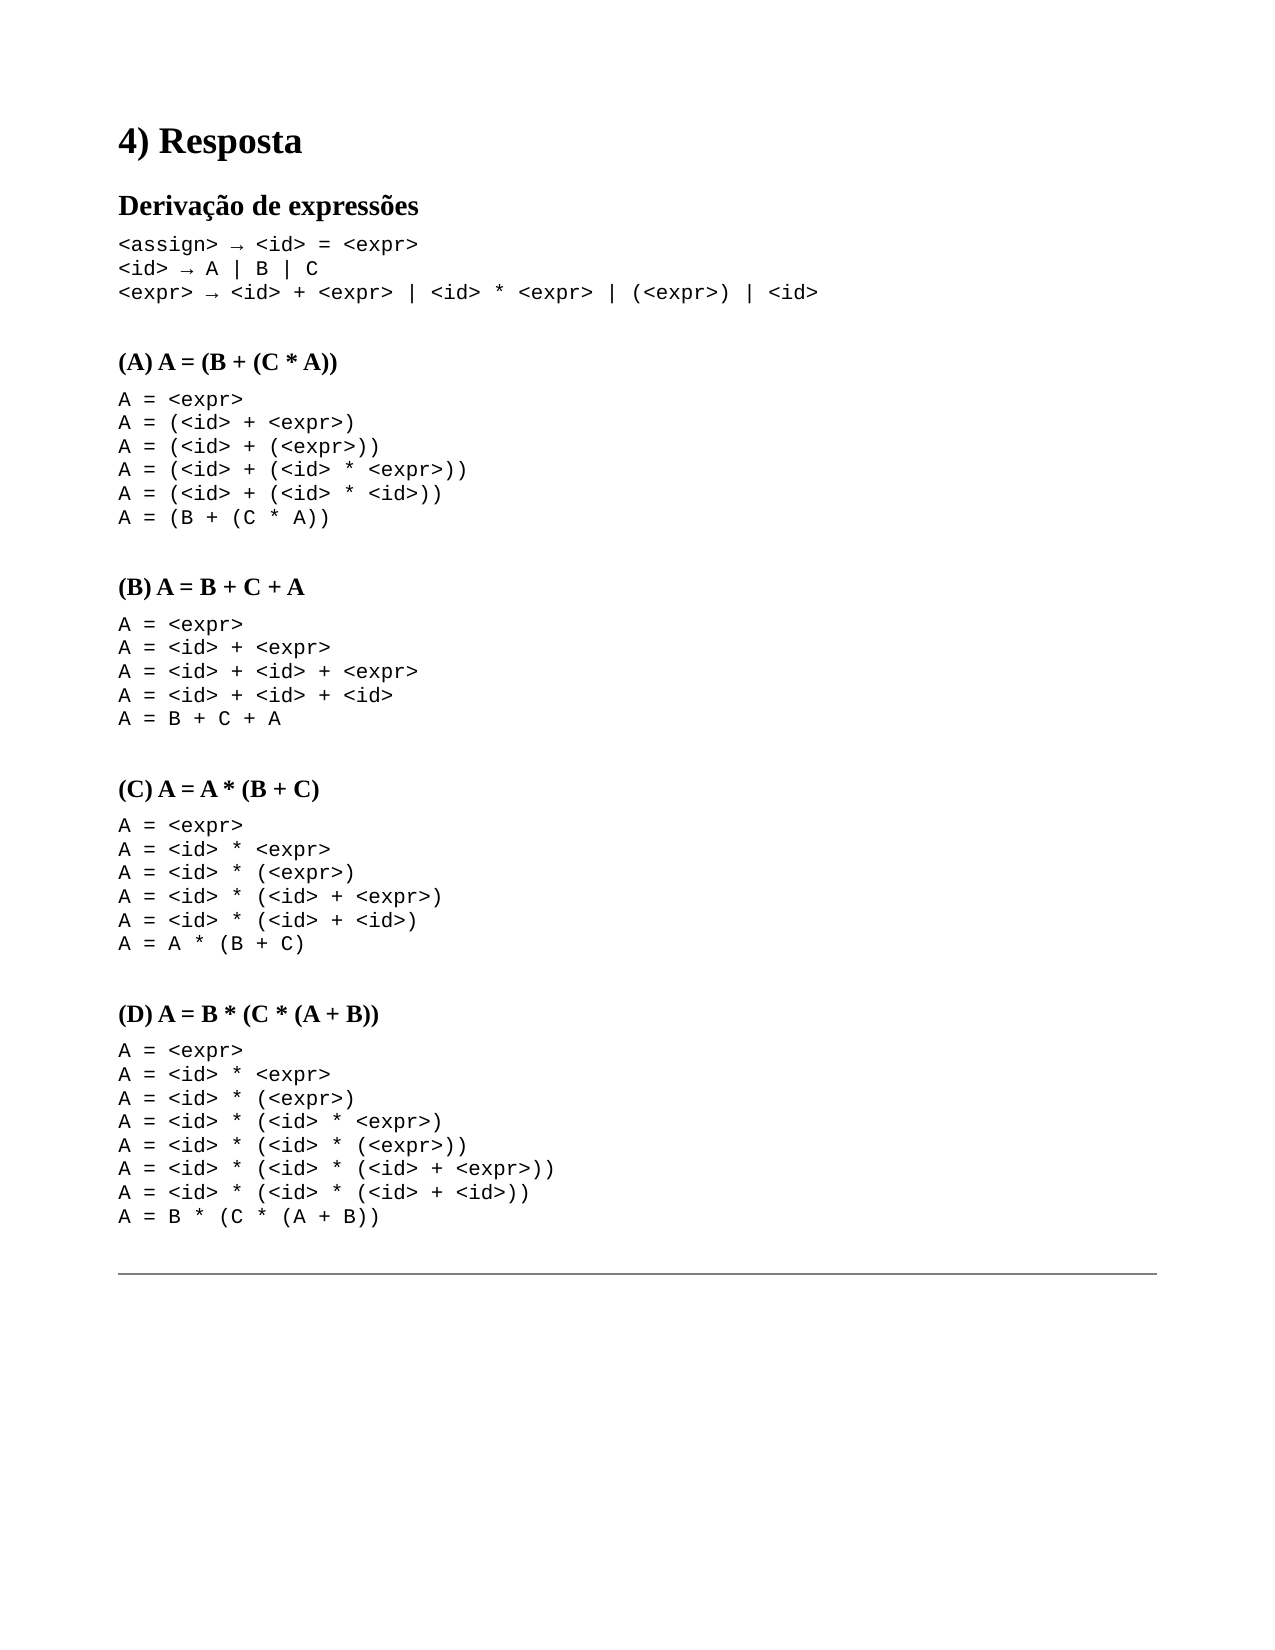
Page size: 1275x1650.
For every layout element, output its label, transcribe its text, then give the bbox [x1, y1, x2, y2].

subtitle 4) Resposta [118, 118, 1157, 161]
text A = <id> + <expr> [118, 637, 1157, 661]
text A = (B + (C * A)) [118, 507, 1157, 530]
text A = <expr> [118, 614, 1157, 637]
text A = (<id> + <expr>) [118, 412, 1157, 436]
text <assign> → <id> = <expr> [118, 234, 1157, 258]
text A = (<id> + (<id> * <expr>)) [118, 459, 1157, 483]
subtitle (C) A = A * (B + C) [118, 774, 1157, 803]
text A = <id> * (<id> * <expr>) [118, 1111, 1157, 1135]
subtitle Derivação de expressões [118, 188, 1157, 222]
text A = B * (C * (A + B)) [118, 1206, 1157, 1229]
text A = A * (B + C) [118, 933, 1157, 957]
text A = <expr> [118, 388, 1157, 412]
text A = <id> * (<id> + <id>) [118, 910, 1157, 933]
text A = <id> * <expr> [118, 1064, 1157, 1087]
text A = <id> * (<expr>) [118, 1087, 1157, 1111]
text A = <id> * (<id> * (<expr>)) [118, 1135, 1157, 1158]
text A = (<id> + (<id> * <id>)) [118, 483, 1157, 507]
text A = <expr> [118, 1040, 1157, 1064]
text A = (<id> + (<expr>)) [118, 436, 1157, 459]
text A = <id> + <id> + <id> [118, 684, 1157, 708]
text A = <id> * (<id> * (<id> + <id>)) [118, 1182, 1157, 1206]
text <id> → A | B | C [118, 258, 1157, 282]
text A = <id> + <id> + <expr> [118, 661, 1157, 684]
subtitle (A) A = (B + (C * A)) [118, 347, 1157, 376]
text A = <id> * (<id> * (<id> + <expr>)) [118, 1158, 1157, 1182]
subtitle (D) A = B * (C * (A + B)) [118, 999, 1157, 1028]
text <expr> → <id> + <expr> | <id> * <expr> | (<expr>) | <id> [118, 282, 1157, 305]
subtitle (B) A = B + C + A [118, 572, 1157, 601]
text A = <id> * (<expr>) [118, 862, 1157, 886]
text A = B + C + A [118, 708, 1157, 732]
text A = <id> * <expr> [118, 839, 1157, 862]
text A = <expr> [118, 815, 1157, 839]
text A = <id> * (<id> + <expr>) [118, 886, 1157, 910]
